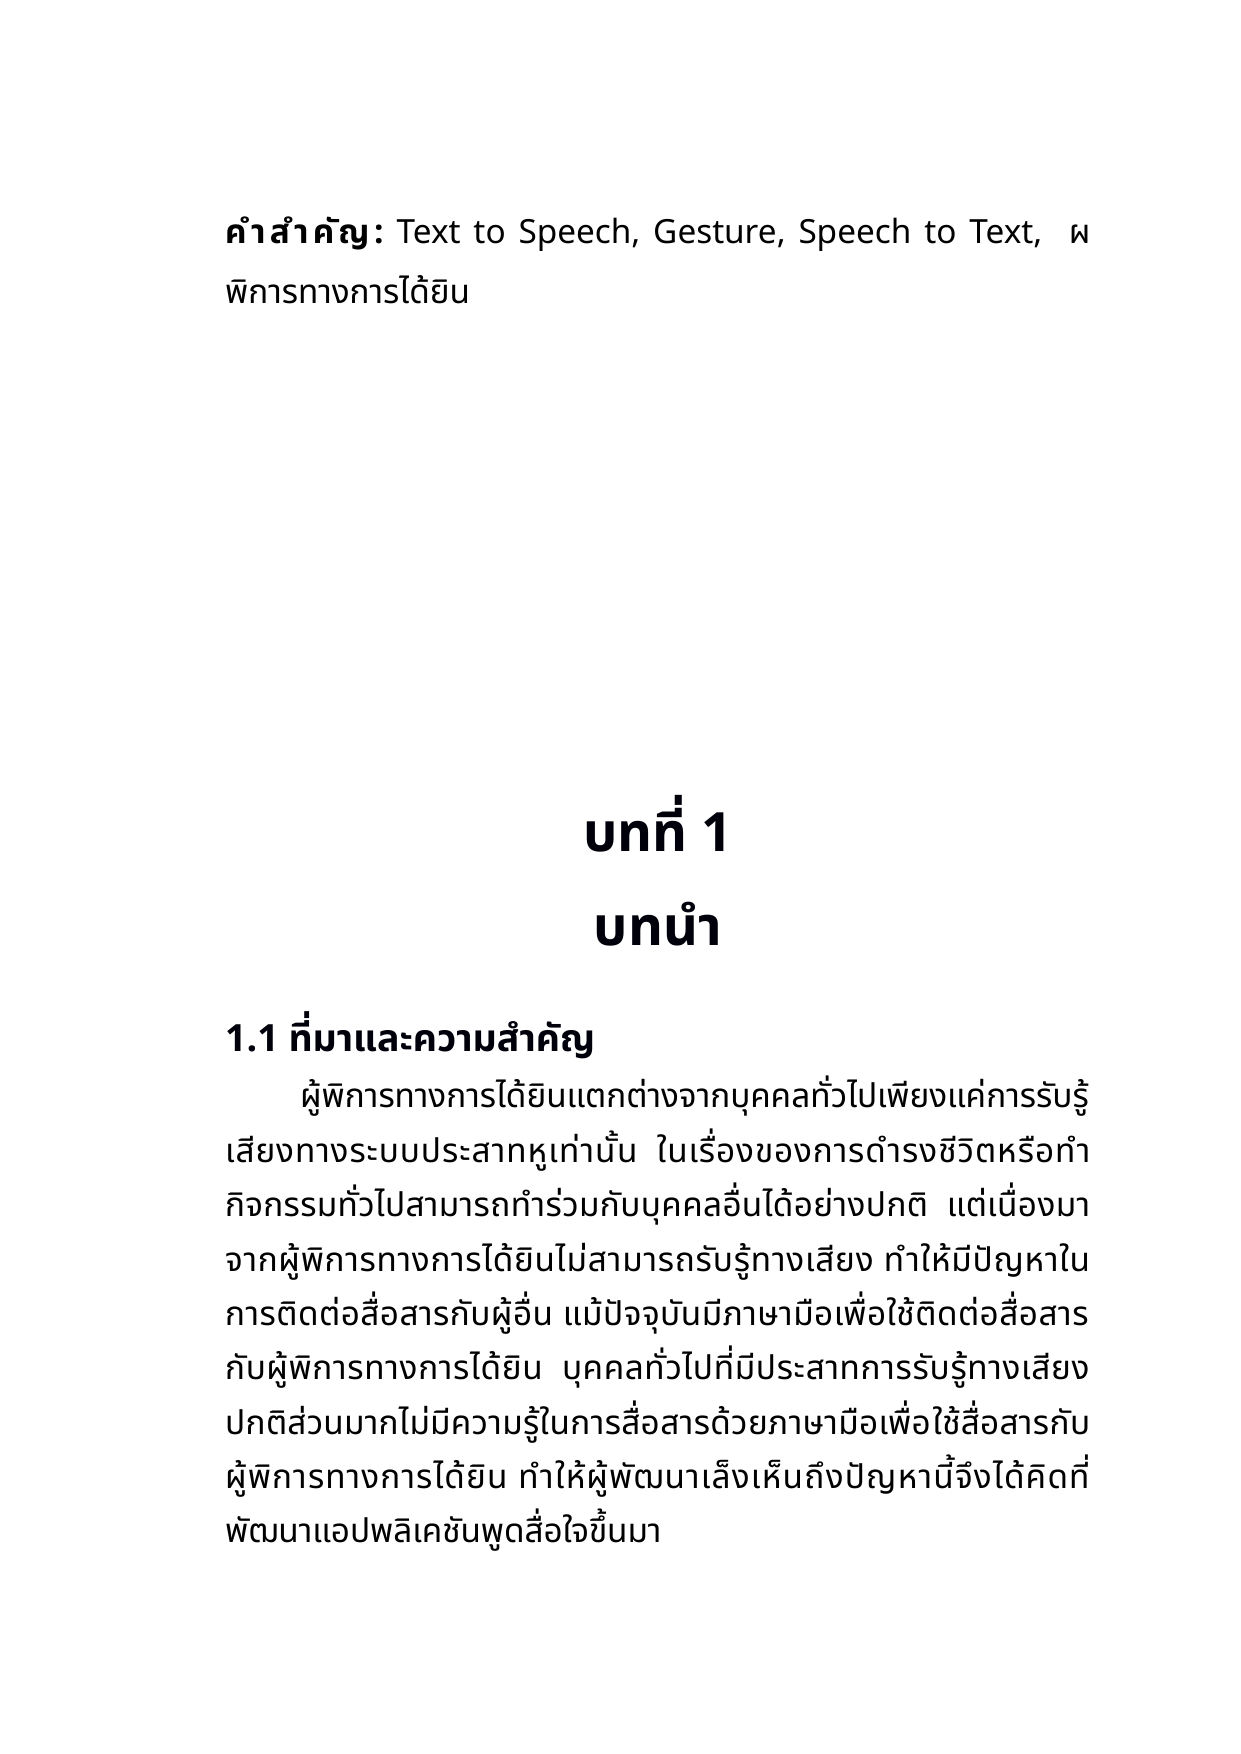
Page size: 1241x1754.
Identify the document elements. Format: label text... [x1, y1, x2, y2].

text คำสำคัญ: Text to Speech, Gesture, Speech to Text, ผู้พิการทางการได้ยิน [225, 207, 1090, 318]
text ผู้พิการทางการได้ยินแตกต่างจากบุคคลทั่วไปเพียงแค่การรับรู้เสียงทางระบบประสาทหูเท่านั้น ในเรื่องของการดำรงชีวิตหรือทำกิจกรรมทั่วไปสามารถทำร่วมกับบุคคลอื่นได้อย่างปกติ แต่เนื่องมาจากผู้พิการทางการได้ยินไม่สามารถรับรู้ทางเสียง ทำให้มีปัญหาในการติดต่อสื่อสารกับผู้อื่น แม้ปัจจุบันมีภาษามือเพื่อใช้ติดต่อสื่อสารกับผู้พิการทางการได้ยิน บุคคลทั่วไปที่มีประสาทการรับรู้ทางเสียงปกติส่วนมากไม่มีความรู้ในการสื่อสารด้วยภาษามือเพื่อใช้สื่อสารกับผู้พิการทางการได้ยิน ทำให้ผู้พัฒนาเล็งเห็นถึงปัญหานี้จึงได้คิดที่พัฒนาแอปพลิเคชันพูดสื่อใจขึ้นมา [225, 1072, 1090, 1558]
subtitle บทนำ [225, 793, 1090, 969]
subtitle 1.1 ที่มาและความสำคัญ [225, 1011, 1090, 1068]
